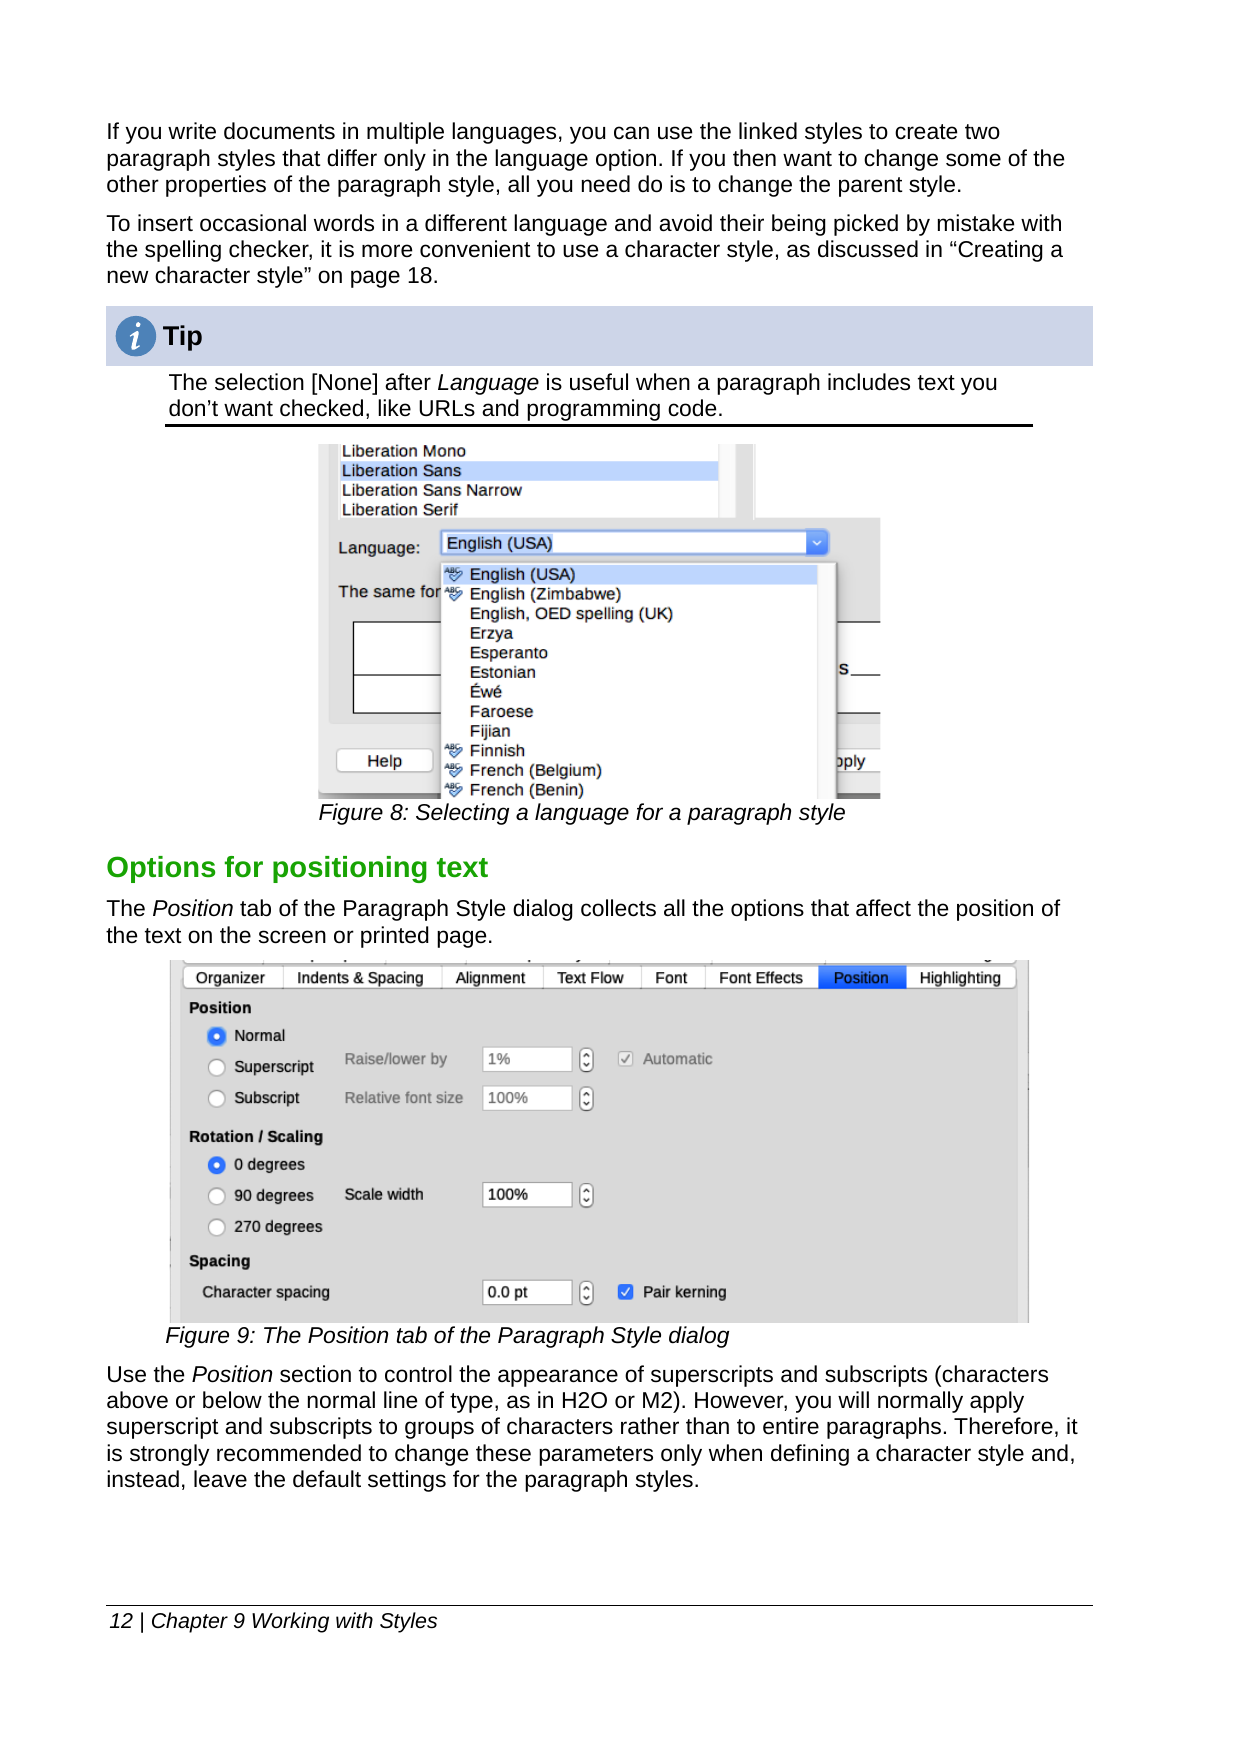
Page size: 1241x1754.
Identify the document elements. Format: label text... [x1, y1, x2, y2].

subtitle Tip [106, 306, 1093, 366]
text If you write documents in multiple languages, you can use the linked styles to create two paragraph styles that differ only in the language option. If you then want to change some of the other properties of the paragraph style, all you need do is to change the parent style. [106, 118, 1093, 197]
text The selection [None] after Language is useful when a paragraph includes text you don’t want checked, like URLs and programming code. [165, 366, 1033, 424]
picture [318, 444, 881, 799]
text The Position tab of the Paragraph Style dialog collects all the options that affect the position of the text on the screen or printed page. [106, 895, 1093, 948]
text To insert occasional words in a different language and avoid their being picked by mistake with the spelling checker, it is more convenient to use a character style, as discussed in “Creating a new character style” on page 18. [106, 210, 1093, 289]
text Figure 8: Selecting a language for a paragraph style [318, 799, 881, 825]
text Figure 9: The Position tab of the Paragraph Style dialog [165, 960, 1034, 1348]
picture [169, 960, 1030, 1323]
subtitle Options for positioning text [106, 850, 1093, 883]
text Use the Position section to control the appearance of superscripts and subscripts (characters above or below the normal line of type, as in H2O or M2). However, you will normally apply superscript and subscripts to groups of characters rather than to entire paragraphs. Therefore, it is strongly recommended to change these parameters only when defining a character style and, instead, leave the default settings for the paragraph styles. [106, 1361, 1093, 1492]
